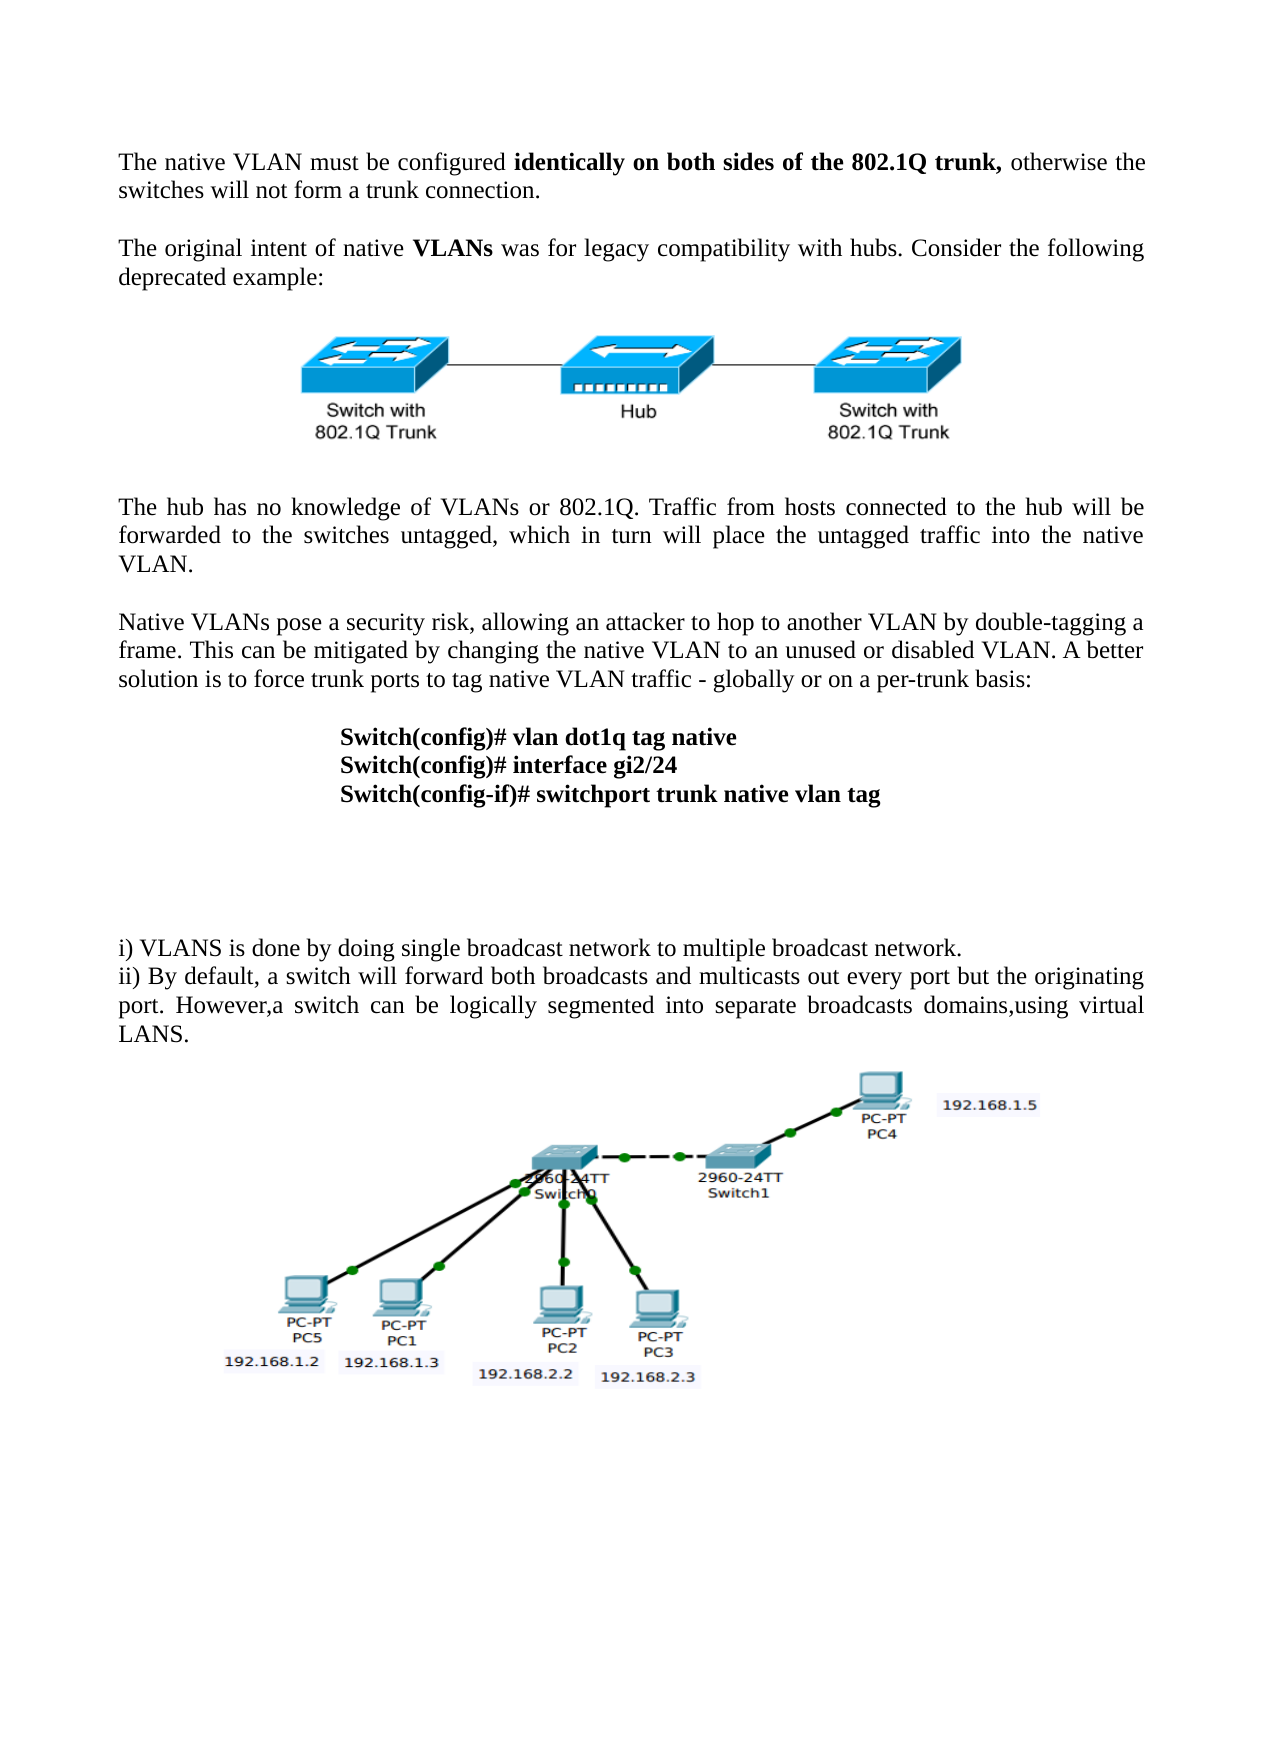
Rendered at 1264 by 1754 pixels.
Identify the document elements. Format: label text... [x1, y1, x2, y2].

text Switch(config)# interface gi2/24 [118, 751, 1146, 779]
text Switch(config-if)# switchport trunk native vlan tag [118, 779, 1146, 808]
picture [296, 324, 968, 453]
text ii) By default, a switch will forward both broadcasts and multicasts out every port but the originating port. However,a switch can be logically segmented into separate broadcasts domains,using virtual LANS. [118, 961, 1146, 1048]
text Native VLANs pose a security risk, allowing an attacker to hop to another VLAN by double-tagging a frame. This can be mitigated by changing the native VLAN to an unused or disabled VLAN. A better solution is to force trunk ports to tag native VLAN traffic - globally or on a per-trunk basis: [118, 607, 1146, 693]
text The original intent of native VLANs was for legacy compatibility with hubs. Consider the following deprecated example: [118, 233, 1146, 291]
text i) VLANS is done by doing single broadcast network to multiple broadcast network. [118, 933, 1146, 961]
picture [223, 1029, 1041, 1393]
text The native VLAN must be configured identically on both sides of the 802.1Q trunk, otherwise the switches will not form a trunk connection. [118, 147, 1146, 204]
text Switch(config)# vlan dot1q tag native [118, 722, 1146, 751]
text The hub has no knowledge of VLANs or 802.1Q. Traffic from hosts connected to the hub will be forwarded to the switches untagged, which in turn will place the untagged traffic into the native VLAN. [118, 492, 1146, 578]
